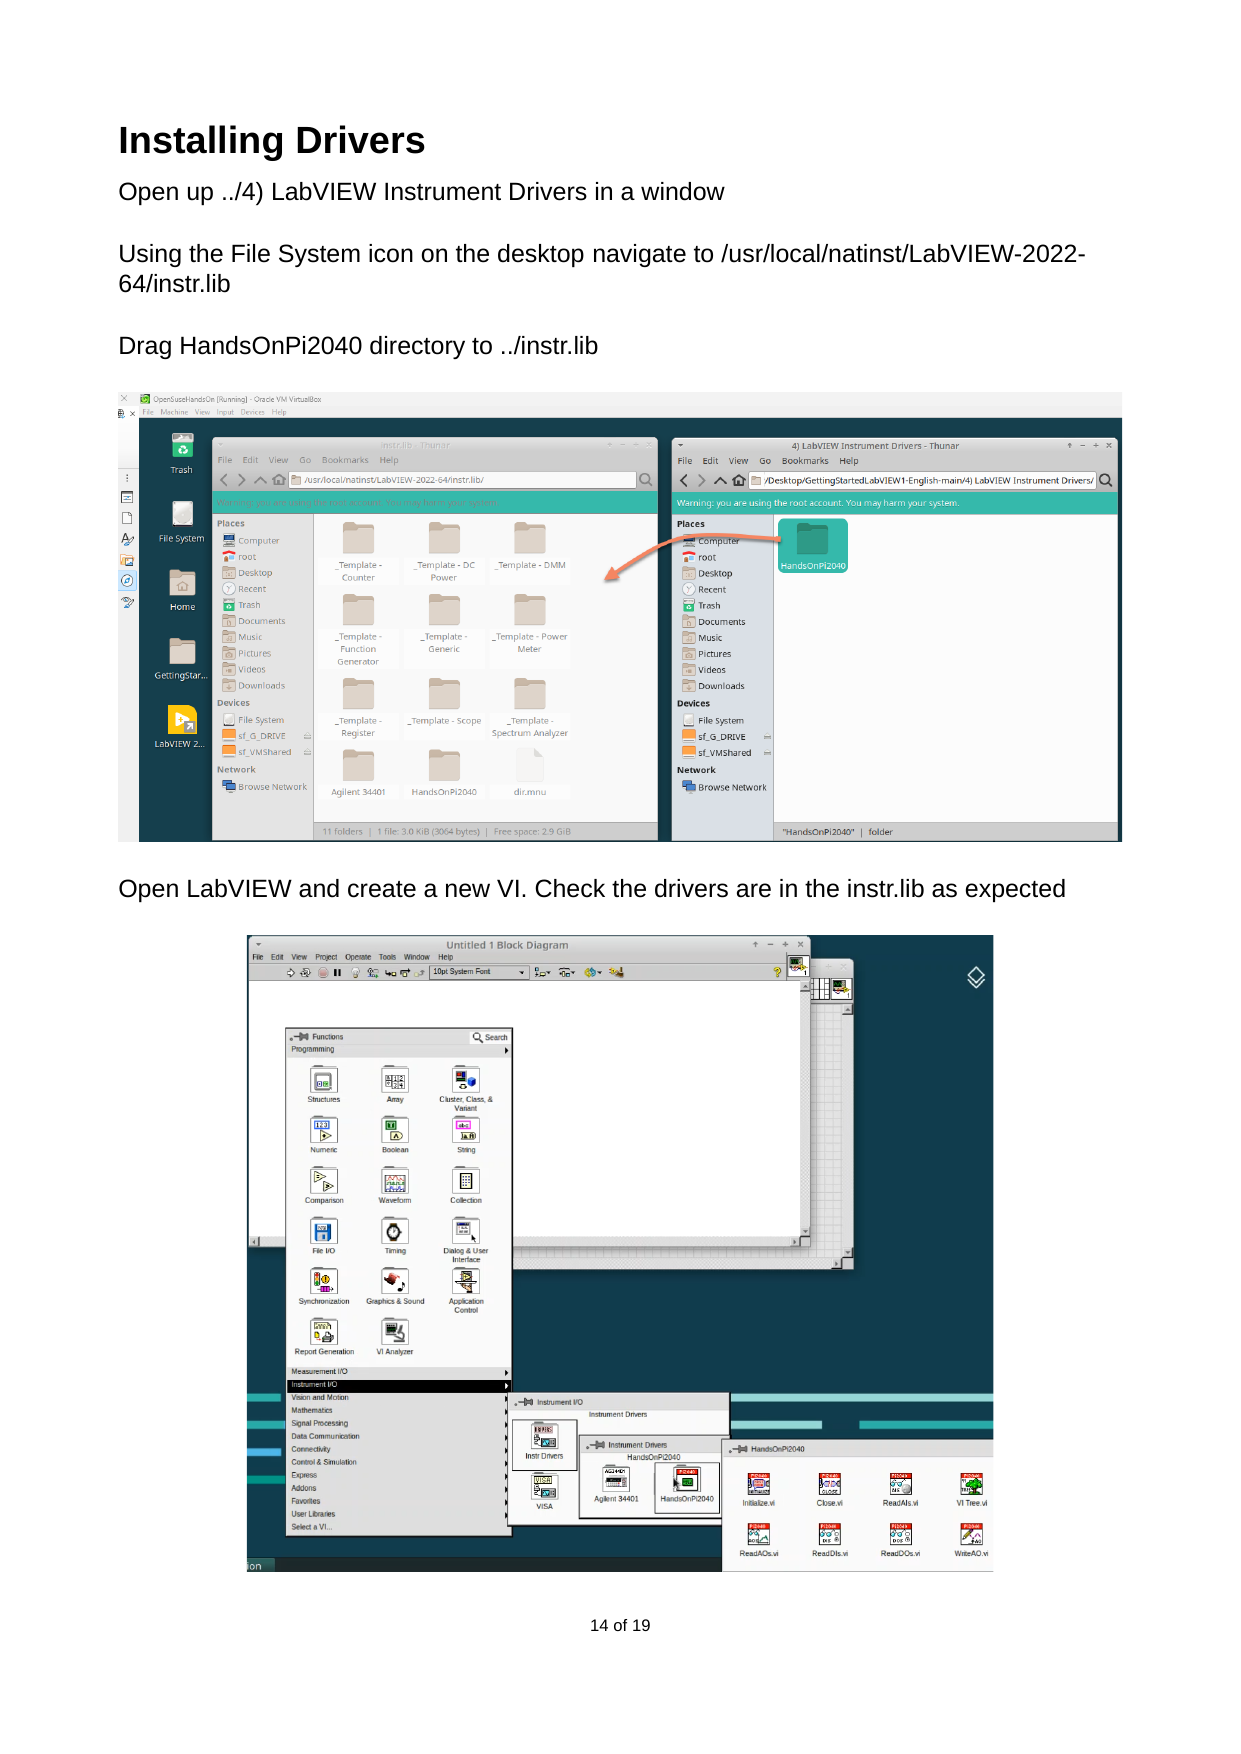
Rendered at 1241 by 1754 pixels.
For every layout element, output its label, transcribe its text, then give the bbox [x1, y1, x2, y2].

text Open LabVIEW and create a new VI. Check the drivers are in the instr.lib as expected [118, 874, 1122, 903]
text Using the File System icon on the desktop navigate to /usr/local/natinst/LabVIEW-2022-64/instr.lib [118, 239, 1122, 298]
picture [246, 935, 994, 1572]
text Open up ../4) LabVIEW Instrument Drivers in a window [118, 177, 1122, 206]
picture [118, 392, 1123, 842]
text Drag HandsOnPi2040 directory to ../instr.lib [118, 331, 1122, 360]
subtitle Installing Drivers [118, 118, 1122, 162]
